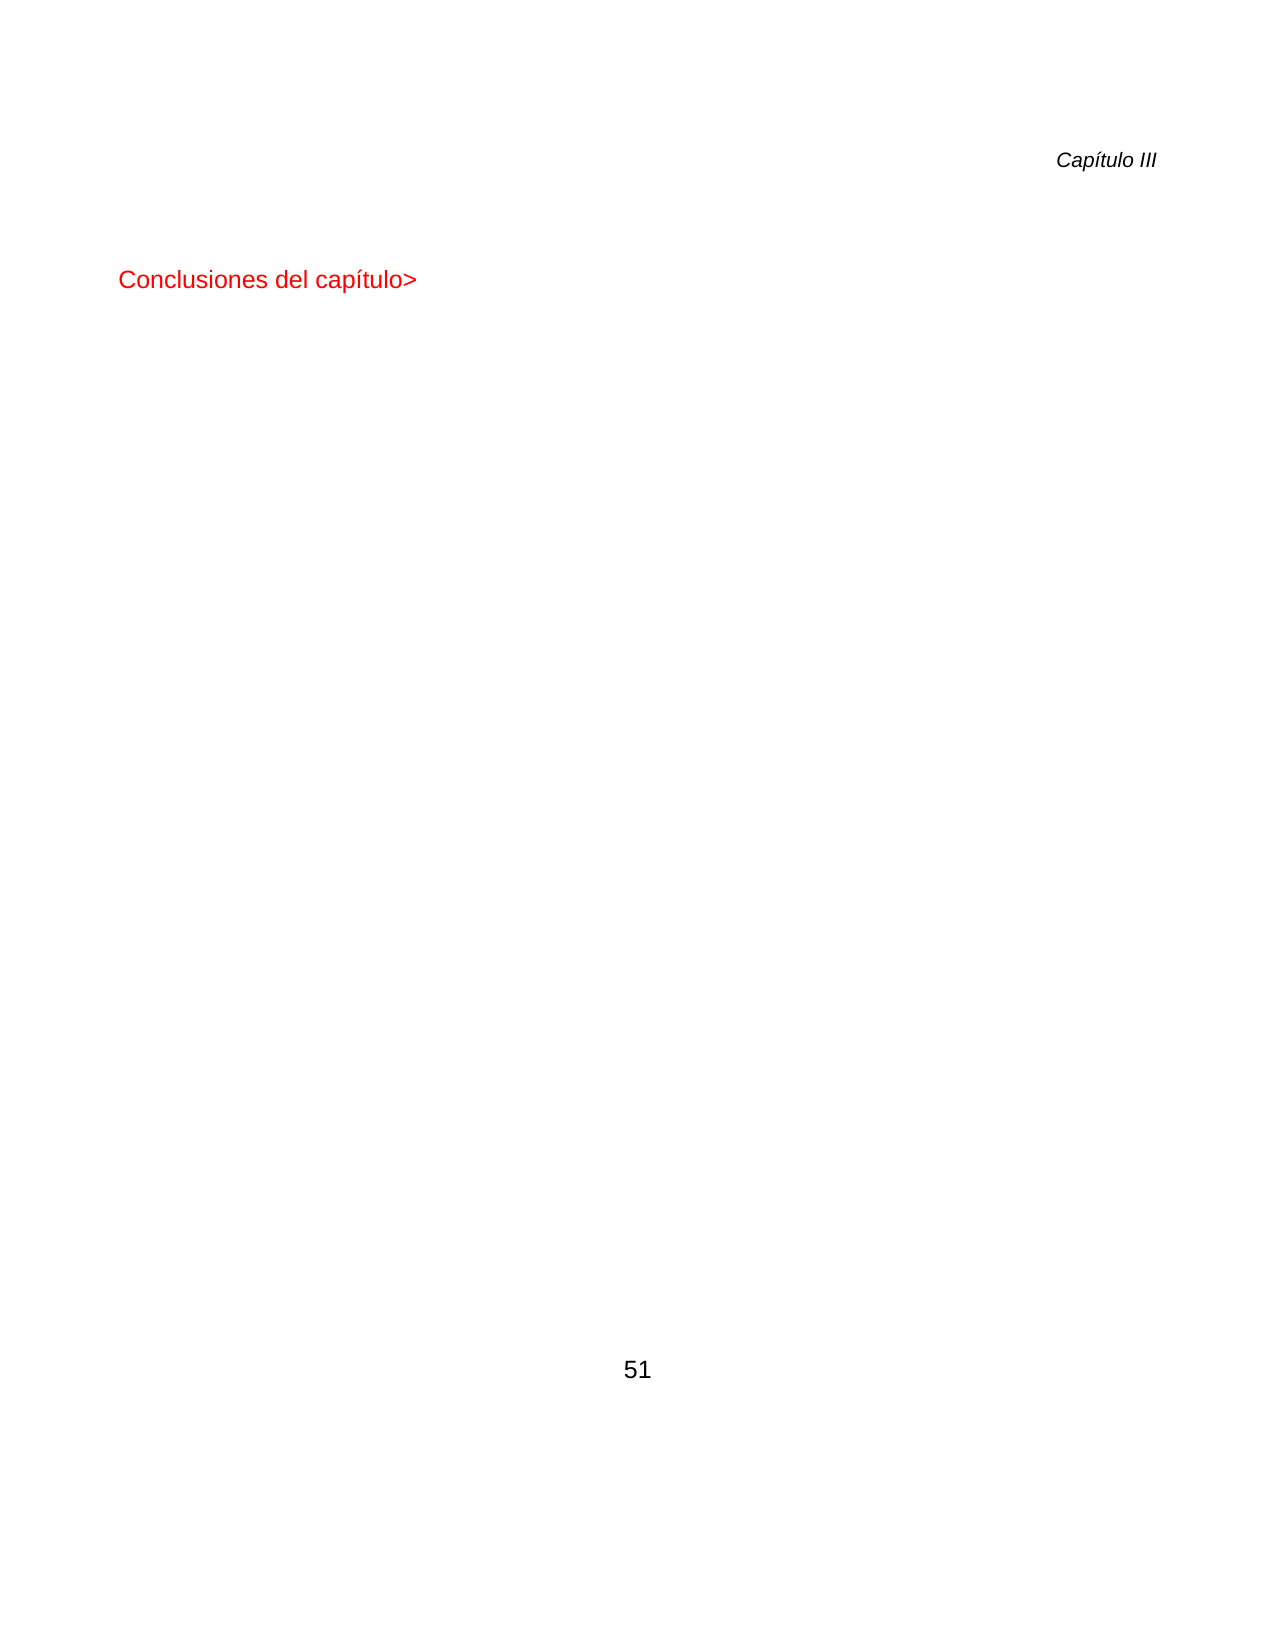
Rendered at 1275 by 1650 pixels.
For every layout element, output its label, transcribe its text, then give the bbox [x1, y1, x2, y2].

text Conclusiones del capítulo> [118, 266, 1157, 294]
